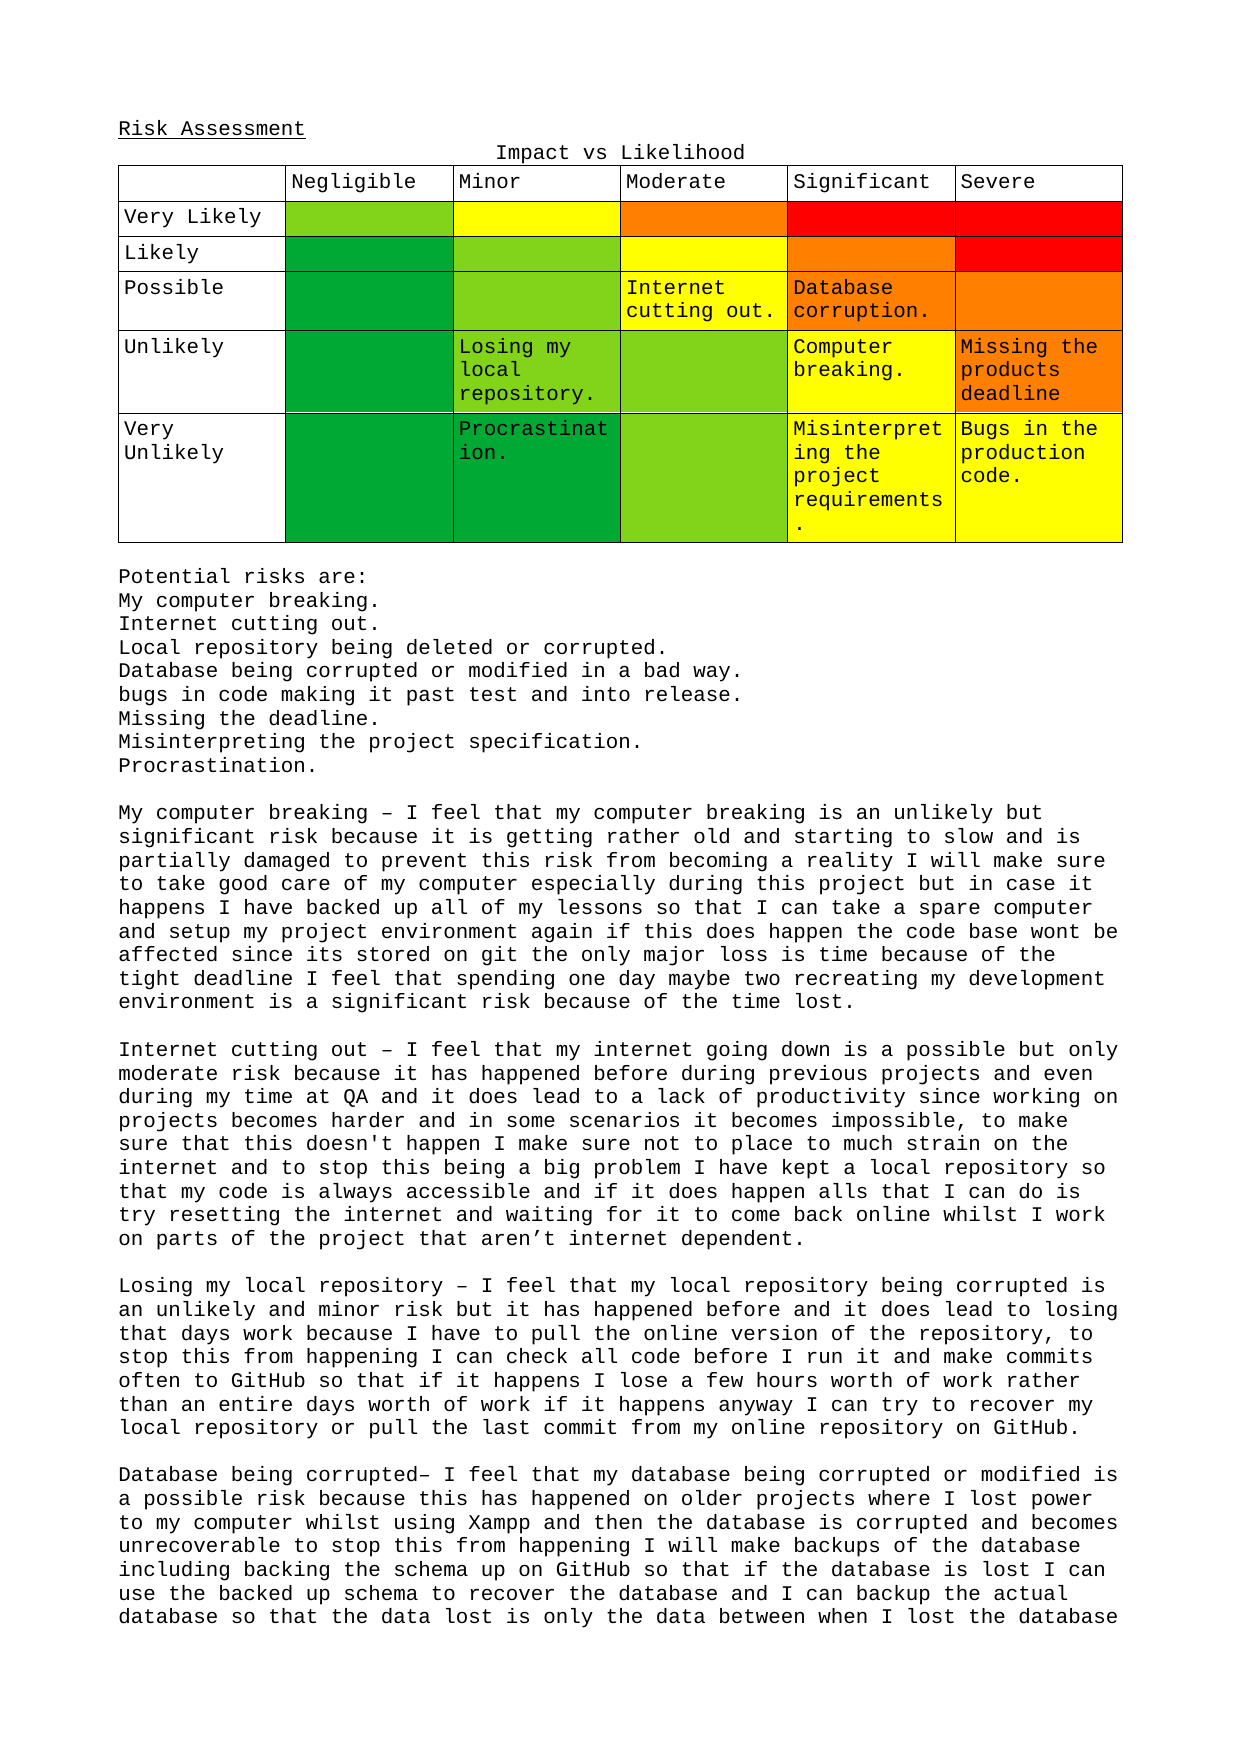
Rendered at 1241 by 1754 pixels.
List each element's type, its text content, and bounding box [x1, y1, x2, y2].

table_cell [621, 202, 787, 236]
table_cell [454, 202, 620, 236]
text Missing the deadline. [118, 708, 1122, 731]
table_header Significant [788, 166, 955, 201]
table_cell [454, 237, 620, 271]
table_cell Very Likely [119, 202, 285, 236]
table_cell Likely [119, 237, 285, 271]
text Local repository being deleted or corrupted. [118, 637, 1122, 661]
table_header [119, 166, 285, 201]
table_cell [621, 331, 787, 412]
text My computer breaking – I feel that my computer breaking is an unlikely but significant risk because it is getting rather old and starting to slow and is partially damaged to prevent this risk from becoming a reality I will make sure to take good care of my computer especially during this project but in case it happens I have backed up all of my lessons so that I can take a spare computer and setup my project environment again if this does happen the code base wont be affected since its stored on git the only major loss is time because of the tight deadline I feel that spending one day maybe two recreating my development environment is a significant risk because of the time lost. [118, 802, 1122, 1015]
table_cell [454, 272, 620, 330]
table_cell [956, 202, 1122, 236]
text Internet cutting out. [118, 613, 1122, 637]
table_cell Computer breaking. [788, 331, 955, 412]
table_cell Very Unlikely [119, 414, 285, 542]
table_cell [788, 237, 955, 271]
text Database being corrupted or modified in a bad way. [118, 661, 1122, 684]
text Internet cutting out – I feel that my internet going down is a possible but only moderate risk because it has happened before during previous projects and even during my time at QA and it does lead to a lack of productivity since working on projects becomes harder and in some scenarios it becomes impossible, to make sure that this doesn't happen I make sure not to place to much strain on the internet and to stop this being a big problem I have kept a local repository so that my code is always accessible and if it does happen alls that I can do is try resetting the internet and waiting for it to come back online whilst I work on parts of the project that aren’t internet dependent. [118, 1039, 1122, 1252]
table_cell [788, 202, 955, 236]
table_cell [286, 414, 453, 542]
text Potential risks are: [118, 566, 1122, 589]
table_header Negligible [286, 166, 453, 201]
table_cell [286, 272, 453, 330]
text Losing my local repository – I feel that my local repository being corrupted is an unlikely and minor risk but it has happened before and it does lead to losing that days work because I have to pull the online version of the repository, to stop this from happening I can check all code before I run it and make commits often to GitHub so that if it happens I lose a few hours worth of work rather than an entire days worth of work if it happens anyway I can try to recover my local repository or pull the last commit from my online repository on GitHub. [118, 1275, 1122, 1441]
table_cell Missing the products deadline [956, 331, 1122, 412]
table_cell Unlikely [119, 331, 285, 412]
table_cell Possible [119, 272, 285, 330]
table_cell [956, 272, 1122, 330]
table_cell [956, 237, 1122, 271]
text bugs in code making it past test and into release. [118, 684, 1122, 708]
table_header Severe [956, 166, 1122, 201]
table_cell [621, 414, 787, 542]
text Misinterpreting the project specification. [118, 731, 1122, 755]
table_cell Losing my local repository. [454, 331, 620, 412]
table_cell [286, 202, 453, 236]
table_header Moderate [621, 166, 787, 201]
text Risk Assessment [118, 118, 1122, 142]
table_cell Database corruption. [788, 272, 955, 330]
text Impact vs Likelihood [118, 142, 1122, 165]
text Procrastination. [118, 755, 1122, 779]
table_cell Misinterpreting the project requirements. [788, 414, 955, 542]
table_cell [286, 237, 453, 271]
table_cell [621, 237, 787, 271]
table_cell [286, 331, 453, 412]
text My computer breaking. [118, 589, 1122, 613]
table_header Minor [454, 166, 620, 201]
table_cell Internet cutting out. [621, 272, 787, 330]
table_cell Procrastination. [454, 414, 620, 542]
text Database being corrupted– I feel that my database being corrupted or modified is a possible risk because this has happened on older projects where I lost power to my computer whilst using Xampp and then the database is corrupted and becomes unrecoverable to stop this from happening I will make backups of the database including backing the schema up on GitHub so that if the database is lost I can use the backed up schema to recover the database and I can backup the actual database so that the data lost is only the data between when I lost the database [118, 1464, 1122, 1630]
table_cell Bugs in the production code. [956, 414, 1122, 542]
